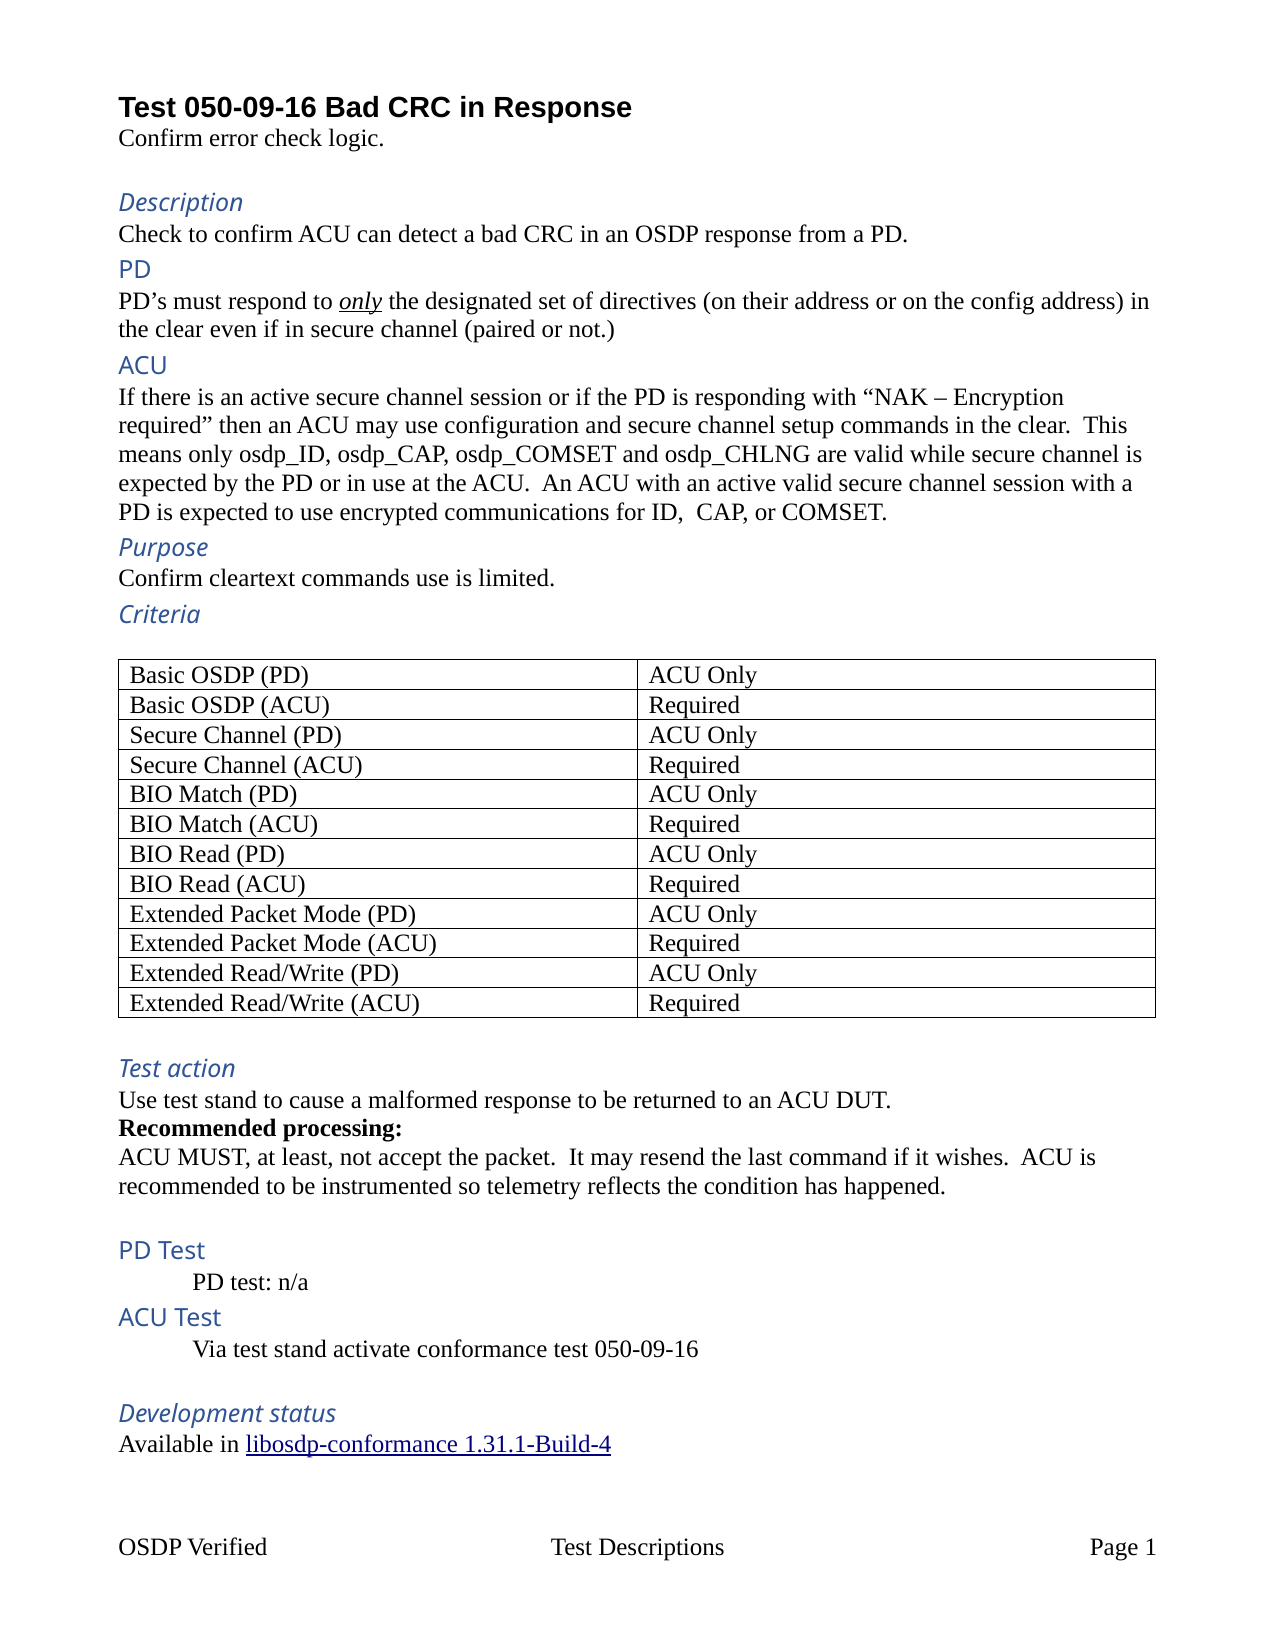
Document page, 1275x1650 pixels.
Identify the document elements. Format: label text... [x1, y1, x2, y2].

subtitle PD Test [118, 1233, 1157, 1267]
table_cell Required [638, 690, 1155, 719]
text Confirm cleartext commands use is limited. [118, 563, 1157, 592]
table_cell ACU Only [638, 899, 1155, 927]
table_cell ACU Only [638, 780, 1155, 808]
table_header Basic OSDP (PD) [119, 660, 637, 689]
table_cell Secure Channel (PD) [119, 720, 637, 749]
text Recommended processing: [118, 1113, 1157, 1142]
table_cell BIO Read (ACU) [119, 869, 637, 898]
subtitle Criteria [118, 596, 1157, 631]
subtitle PD [118, 252, 1157, 286]
table_header ACU Only [638, 660, 1155, 689]
text ACU MUST, at least, not accept the packet. It may resend the last command if it wishes. ACU is recommended to be instrumented so telemetry reflects the condition has happened. [118, 1142, 1157, 1200]
text Via test stand activate conformance test 050-09-16 [118, 1334, 1157, 1362]
text Use test stand to cause a malformed response to be returned to an ACU DUT. [118, 1085, 1157, 1113]
table_cell Extended Packet Mode (PD) [119, 899, 637, 927]
table_cell Required [638, 809, 1155, 838]
table_cell Extended Packet Mode (ACU) [119, 929, 637, 957]
table_cell BIO Match (ACU) [119, 809, 637, 838]
table_cell Basic OSDP (ACU) [119, 690, 637, 719]
text Check to confirm ACU can detect a bad CRC in an OSDP response from a PD. [118, 219, 1157, 248]
text If there is an active secure channel session or if the PD is responding with “NAK – Encryption required” then an ACU may use configuration and secure channel setup commands in the clear. This means only osdp_ID, osdp_CAP, osdp_COMSET and osdp_CHLNG are valid while secure channel is expected by the PD or in use at the ACU. An ACU with an active valid secure channel session with a PD is expected to use encrypted communications for ID, CAP, or COMSET. [118, 382, 1157, 525]
table_cell Required [638, 750, 1155, 778]
subtitle ACU Test [118, 1300, 1157, 1334]
table_cell Extended Read/Write (PD) [119, 958, 637, 987]
table_cell BIO Read (PD) [119, 839, 637, 868]
table_cell Required [638, 869, 1155, 898]
table_cell ACU Only [638, 958, 1155, 987]
text Available in libosdp-conformance 1.31.1-Build-4 [118, 1429, 1157, 1458]
subtitle ACU [118, 347, 1157, 382]
subtitle Description [118, 185, 1157, 219]
subtitle Purpose [118, 529, 1157, 563]
table_cell Extended Read/Write (ACU) [119, 988, 637, 1017]
text PD’s must respond to only the designated set of directives (on their address or on the config address) in the clear even if in secure channel (paired or not.) [118, 286, 1157, 343]
subtitle Development status [118, 1395, 1157, 1429]
table_cell Required [638, 929, 1155, 957]
table_cell ACU Only [638, 839, 1155, 868]
subtitle Test action [118, 1051, 1157, 1085]
subtitle Test 050-09-16 Bad CRC in Response [118, 89, 1157, 123]
table_cell Required [638, 988, 1155, 1017]
text PD test: n/a [118, 1267, 1157, 1296]
table_cell Secure Channel (ACU) [119, 750, 637, 778]
table_cell ACU Only [638, 720, 1155, 749]
table_cell BIO Match (PD) [119, 780, 637, 808]
text Confirm error check logic. [118, 123, 1157, 152]
